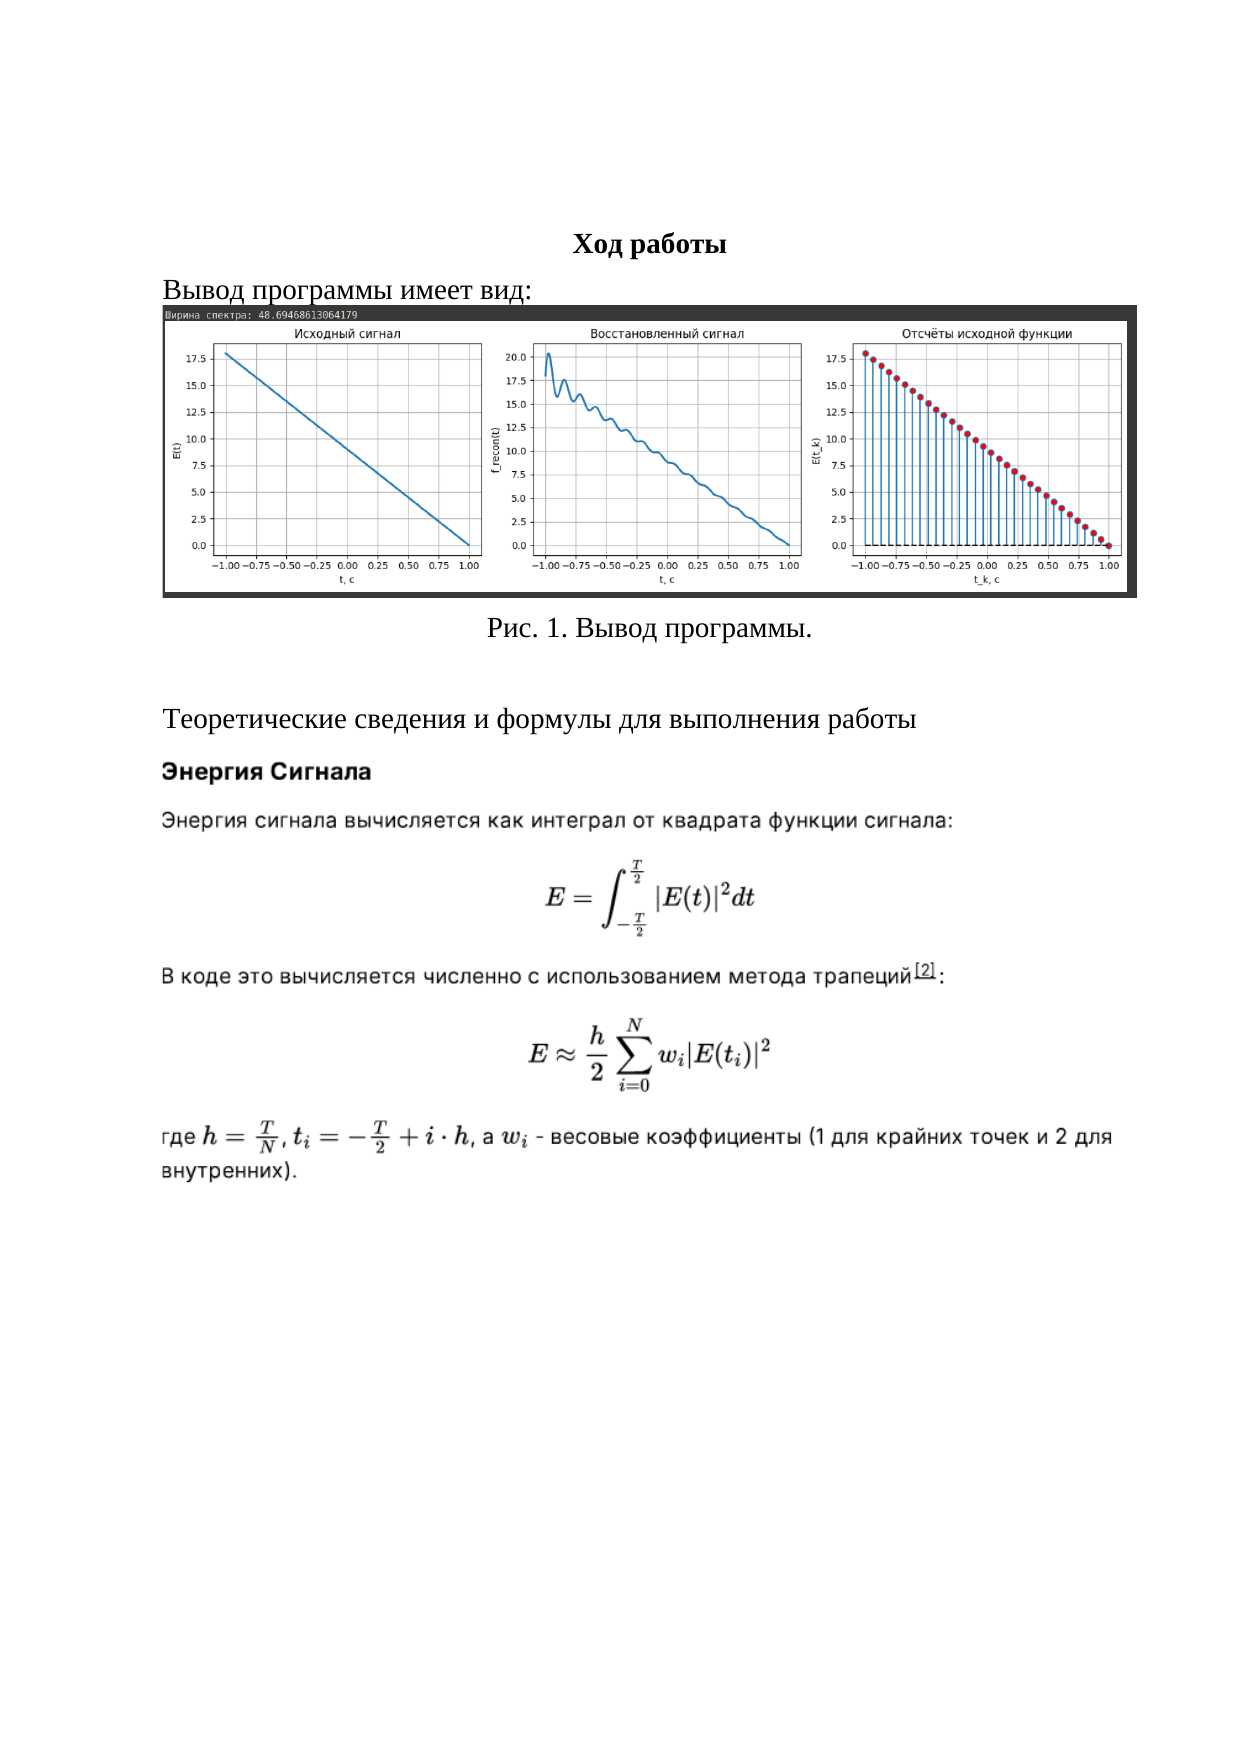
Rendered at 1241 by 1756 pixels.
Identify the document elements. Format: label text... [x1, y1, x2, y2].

text Вывод программы имеет вид: [162, 272, 1137, 305]
picture [162, 305, 1137, 598]
text Теоретические сведения и формулы для выполнения работы [162, 701, 1137, 734]
text Рис. 1. Вывод программы. [162, 598, 1137, 643]
text Ход работы [162, 227, 1137, 260]
picture [162, 749, 1137, 1244]
